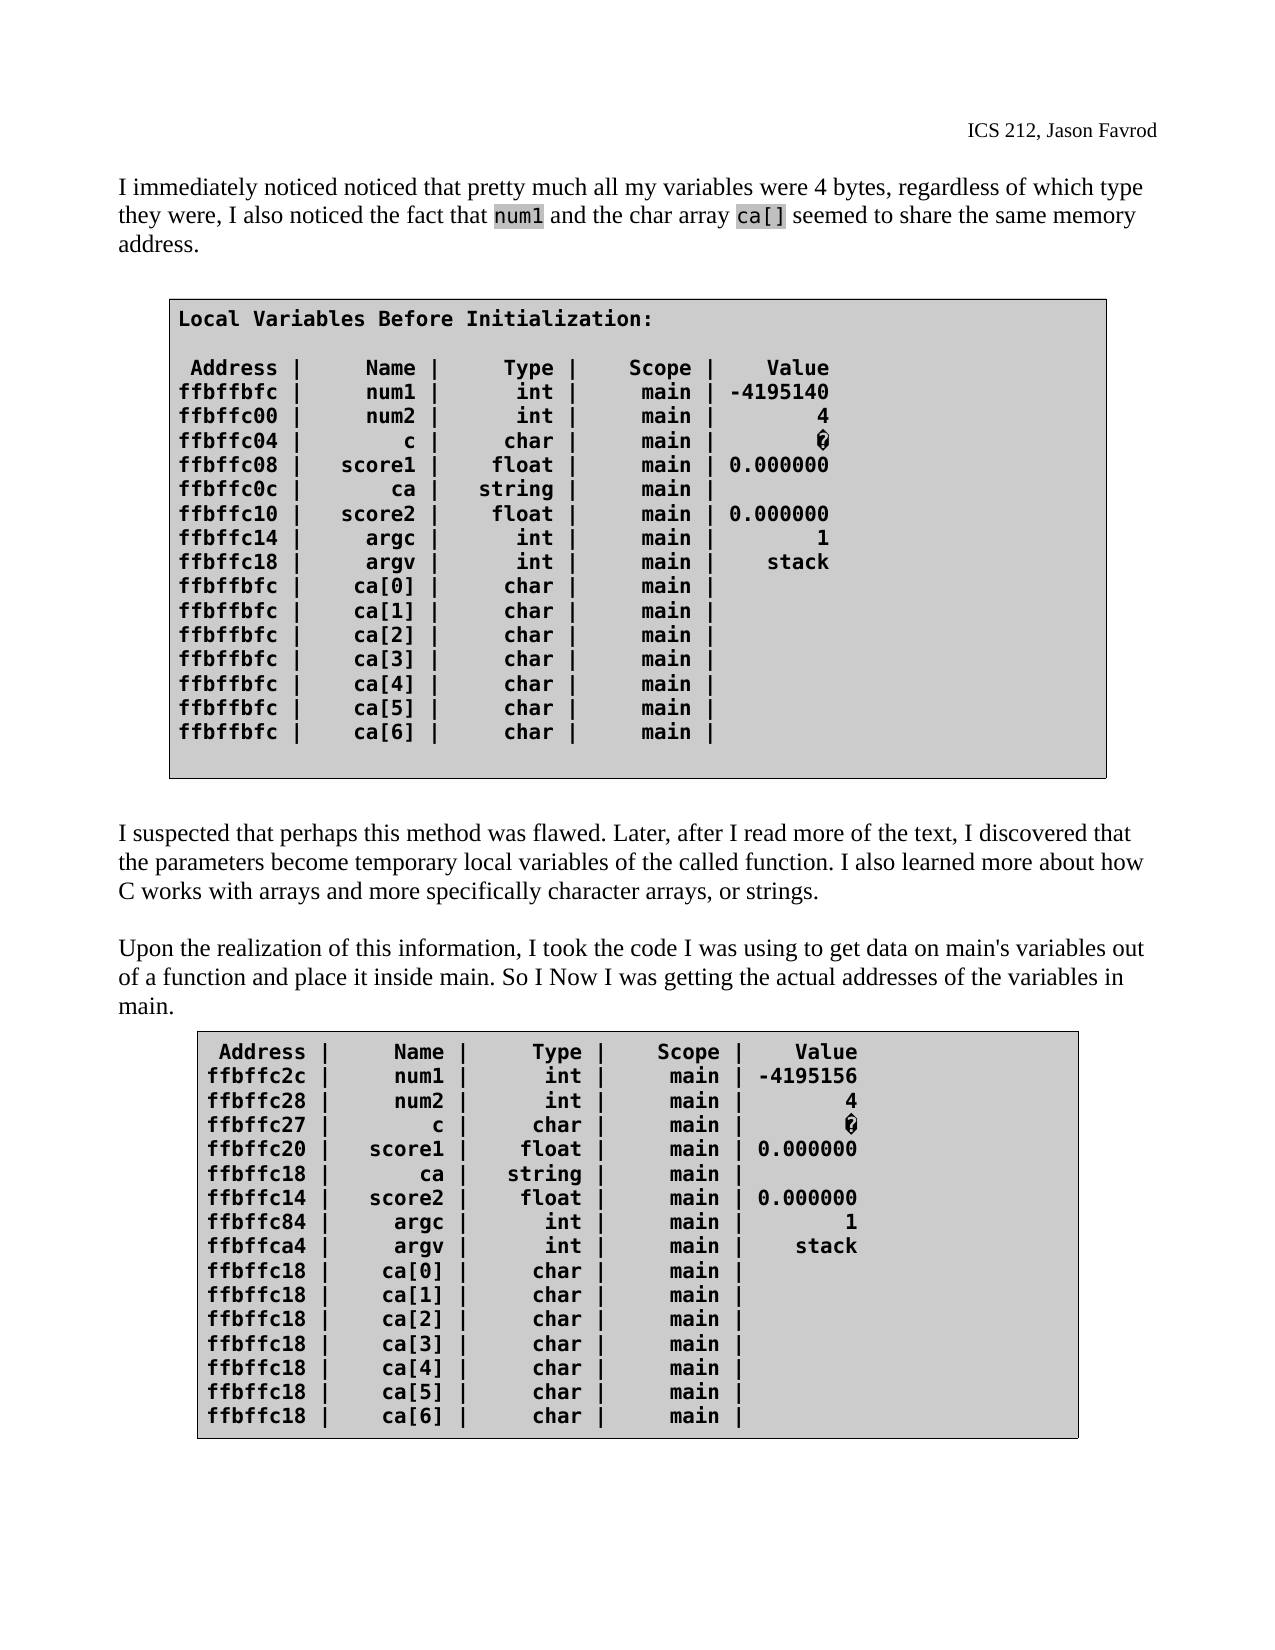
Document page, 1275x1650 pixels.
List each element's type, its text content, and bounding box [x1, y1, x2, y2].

text ffbffc18 | argv | int | main | stack [178, 550, 1097, 574]
text ffbffbfc | ca[4] | char | main | [178, 672, 1097, 696]
text ffbffbfc | ca[0] | char | main | [178, 574, 1097, 599]
text ffbffc18 | ca[3] | char | main | [206, 1332, 1069, 1356]
text ffbffc04 | c | char | main | � [178, 429, 1097, 453]
text ffbffbfc | ca[6] | char | main | [178, 720, 1097, 744]
text ffbffc18 | ca[0] | char | main | [206, 1259, 1069, 1283]
text ffbffc18 | ca[5] | char | main | [206, 1380, 1069, 1404]
text ffbffc18 | ca | string | main | [206, 1162, 1069, 1186]
text ffbffc0c | ca | string | main | [178, 477, 1097, 502]
text I immediately noticed noticed that pretty much all my variables were 4 bytes, regardless of which type they were, I also noticed the fact that num1 and the char array ca[] seemed to share the same memory address. [118, 172, 1157, 258]
text Local Variables Before Initialization: [178, 307, 1097, 332]
text ffbffc20 | score1 | float | main | 0.000000 [206, 1137, 1069, 1162]
text ffbffbfc | ca[2] | char | main | [178, 623, 1097, 647]
text ffbffc10 | score2 | float | main | 0.000000 [178, 502, 1097, 526]
text ffbffc14 | argc | int | main | 1 [178, 526, 1097, 550]
text I suspected that perhaps this method was flawed. Later, after I read more of the text, I discovered that the parameters become temporary local variables of the called function. I also learned more about how C works with arrays and more specifically character arrays, or strings. [118, 818, 1157, 904]
text ffbffc18 | ca[4] | char | main | [206, 1356, 1069, 1380]
text ffbffc28 | num2 | int | main | 4 [206, 1089, 1069, 1113]
text ffbffc2c | num1 | int | main | -4195156 [206, 1064, 1069, 1089]
text ffbffc18 | ca[2] | char | main | [206, 1307, 1069, 1332]
text ffbffc84 | argc | int | main | 1 [206, 1210, 1069, 1234]
text Address | Name | Type | Scope | Value [178, 356, 1097, 380]
text ffbffbfc | num1 | int | main | -4195140 [178, 380, 1097, 404]
text ffbffca4 | argv | int | main | stack [206, 1234, 1069, 1259]
text Address | Name | Type | Scope | Value [206, 1040, 1069, 1064]
text ffbffc14 | score2 | float | main | 0.000000 [206, 1186, 1069, 1210]
text ffbffbfc | ca[1] | char | main | [178, 599, 1097, 623]
text ffbffc08 | score1 | float | main | 0.000000 [178, 453, 1097, 477]
text ffbffbfc | ca[5] | char | main | [178, 696, 1097, 720]
text ffbffc27 | c | char | main | � [206, 1113, 1069, 1137]
text ffbffc18 | ca[6] | char | main | [206, 1404, 1069, 1429]
text ffbffc00 | num2 | int | main | 4 [178, 404, 1097, 429]
text Upon the realization of this information, I took the code I was using to get data on main's variables out of a function and place it inside main. So I Now I was getting the actual addresses of the variables in main. [118, 933, 1157, 1019]
text ffbffc18 | ca[1] | char | main | [206, 1283, 1069, 1307]
text ffbffbfc | ca[3] | char | main | [178, 647, 1097, 672]
